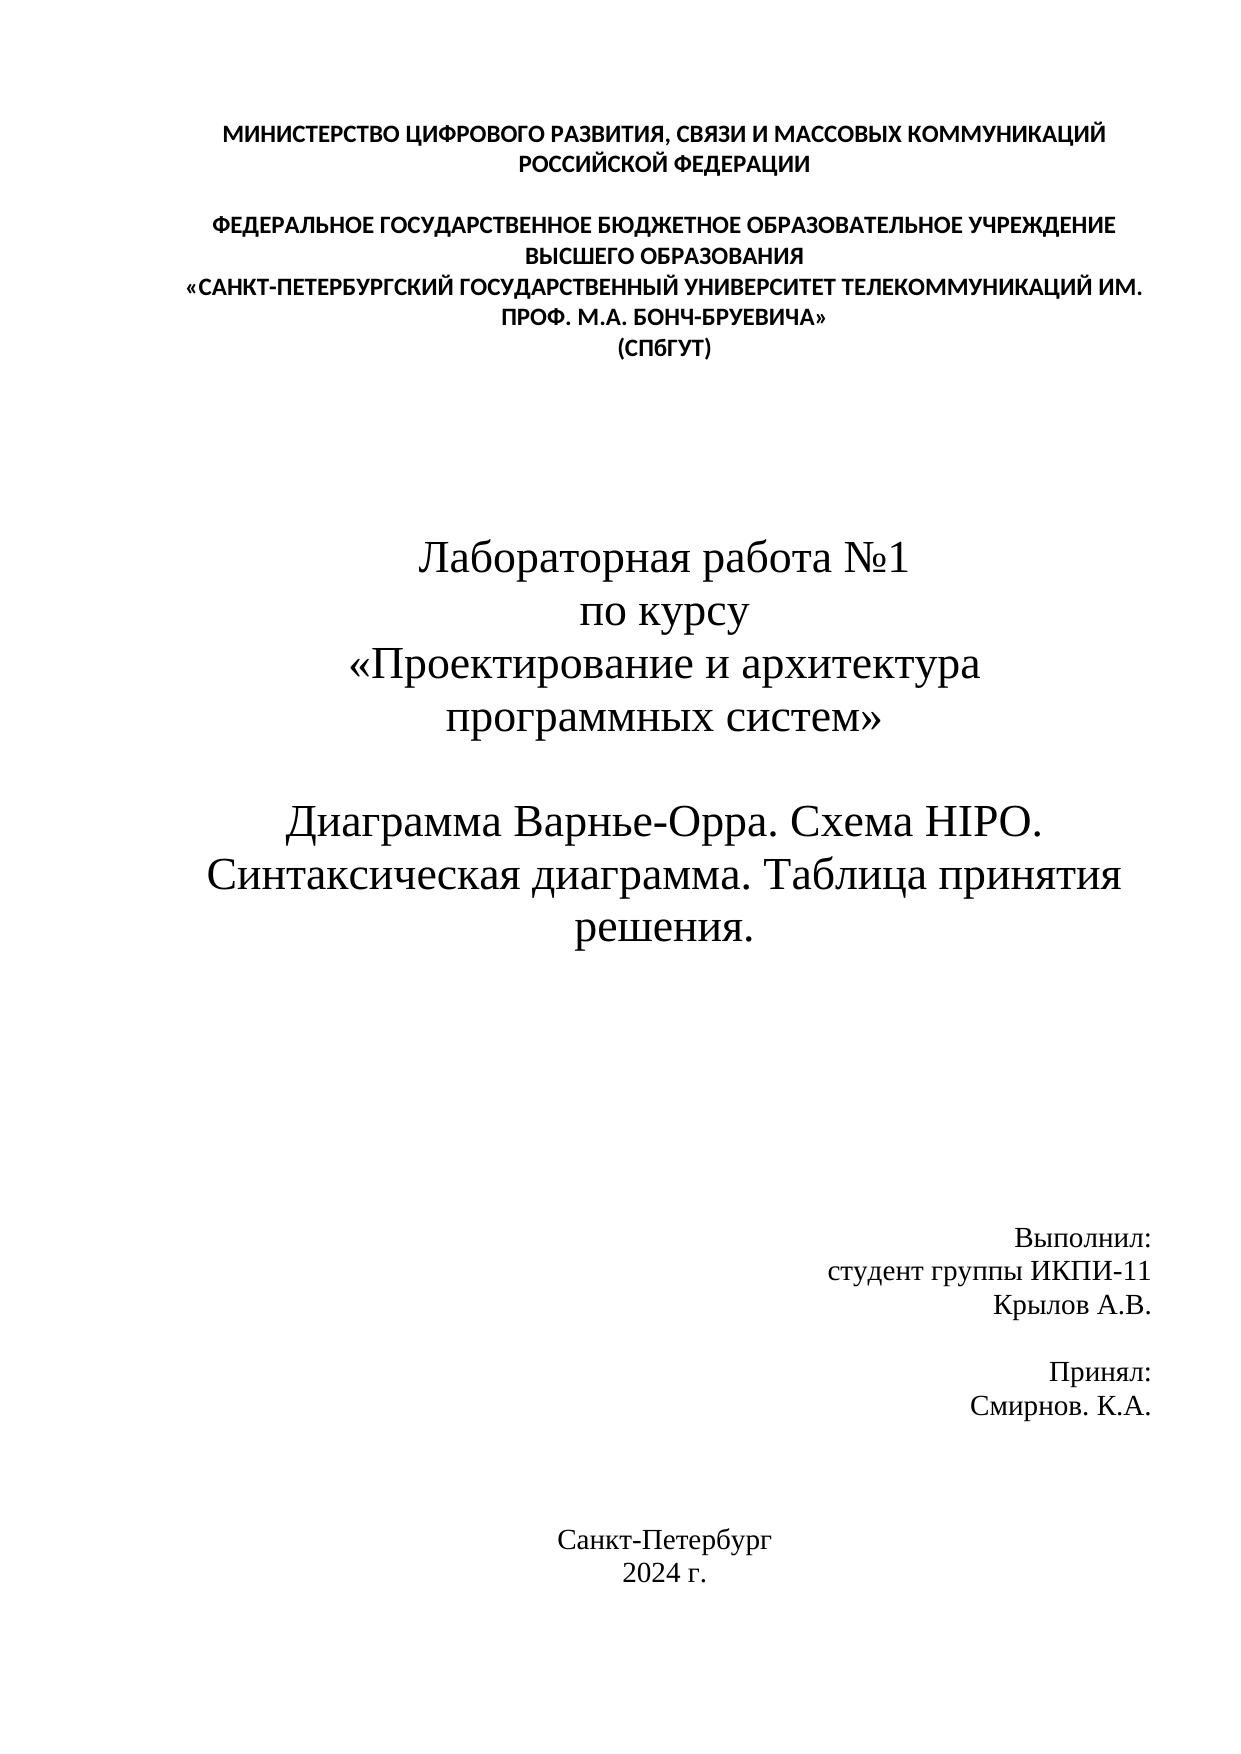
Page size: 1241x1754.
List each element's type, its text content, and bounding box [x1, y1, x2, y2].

text «Проектирование и архитектура [177, 635, 1152, 688]
text Диаграмма Варнье-Орра. Схема HIPO. Синтаксическая диаграмма. Таблица принятия решения. [177, 793, 1152, 952]
text Принял: [177, 1354, 1152, 1388]
text по курсу [177, 583, 1152, 635]
text (СПбГУТ) [177, 332, 1152, 362]
text Лабораторная работа №1 [177, 530, 1152, 583]
text программных систем» [177, 688, 1152, 741]
text Санкт-Петербург [177, 1522, 1152, 1555]
text Смирнов. К.А. [177, 1388, 1152, 1421]
text «САНКТ-ПЕТЕРБУРГСКИЙ ГОСУДАРСТВЕННЫЙ УНИВЕРСИТЕТ ТЕЛЕКОММУНИКАЦИЙ ИМ. ПРОФ. М.А. БОНЧ-БРУЕВИЧА» [177, 271, 1152, 332]
text Выполнил: [177, 1220, 1152, 1253]
text Крылов А.В. [177, 1287, 1152, 1321]
text 2024 г. [177, 1555, 1152, 1589]
text студент группы ИКПИ-11 [177, 1253, 1152, 1287]
text ФЕДЕРАЛЬНОЕ ГОСУДАРСТВЕННОЕ БЮДЖЕТНОЕ ОБРАЗОВАТЕЛЬНОЕ УЧРЕЖДЕНИЕ ВЫСШЕГО ОБРАЗОВАНИЯ [177, 210, 1152, 271]
text МИНИСТЕРСТВО ЦИФРОВОГО РАЗВИТИЯ, СВЯЗИ И МАССОВЫХ КОММУНИКАЦИЙ РОССИЙСКОЙ ФЕДЕРАЦИИ [177, 118, 1152, 179]
